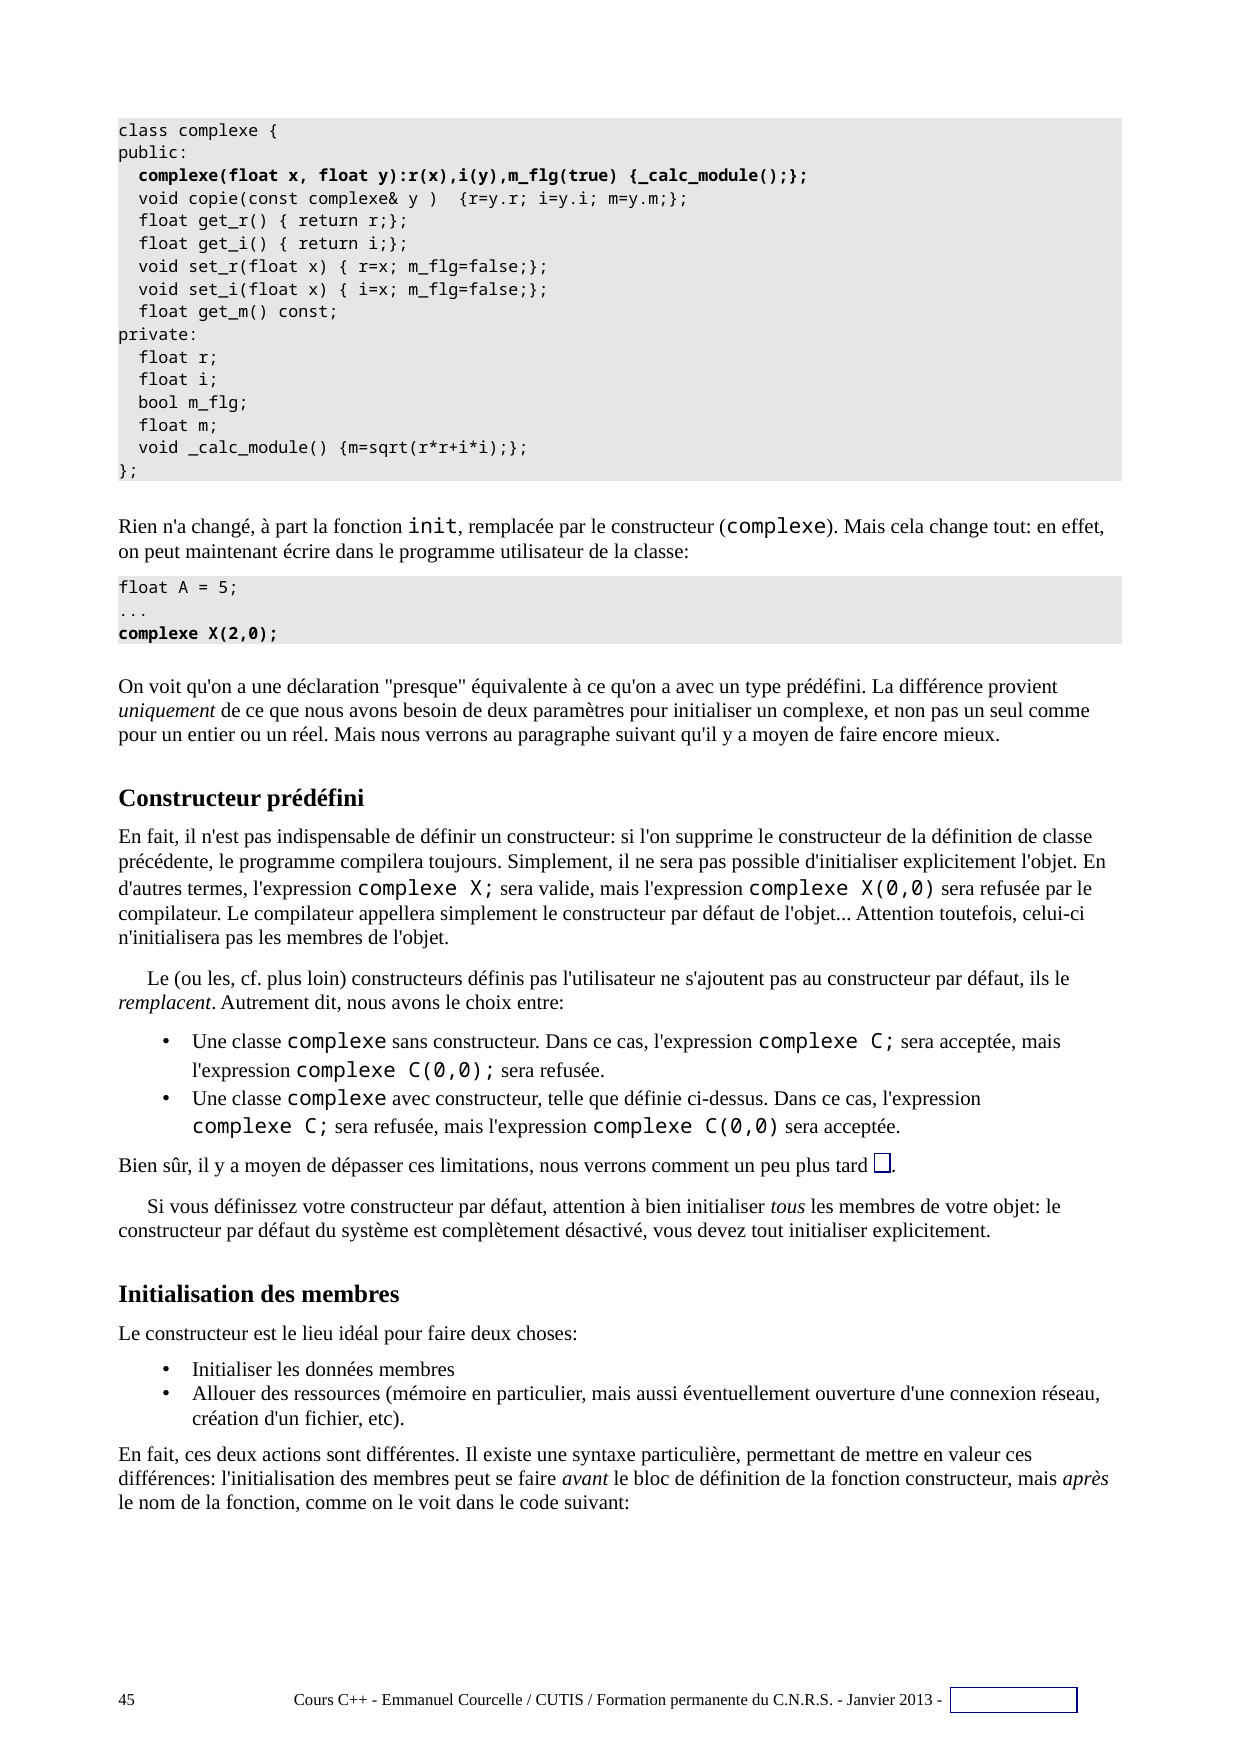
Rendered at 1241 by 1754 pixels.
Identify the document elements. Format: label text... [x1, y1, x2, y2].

text ... [118, 599, 1122, 621]
text Bien sûr, il y a moyen de dépasser ces limitations, nous verrons comment un peu plus tard . [118, 1152, 1122, 1177]
text Rien n'a changé, à part la fonction init, remplacée par le constructeur (complexe). Mais cela change tout: en effet, on peut maintenant écrire dans le programme utilisateur de la classe: [118, 511, 1122, 563]
text Si vous définissez votre constructeur par défaut, attention à bien initialiser tous les membres de votre objet: le constructeur par défaut du système est complètement désactivé, vous devez tout initialiser explicitement. [118, 1190, 1122, 1242]
text float i; [118, 368, 1122, 391]
text private: [118, 322, 1122, 345]
text public: [118, 141, 1122, 163]
text float m; [118, 413, 1122, 436]
text void _calc_module() {m=sqrt(r*r+i*i);}; [118, 436, 1122, 459]
text void set_i(float x) { i=x; m_flg=false;}; [118, 277, 1122, 300]
text En fait, il n'est pas indispensable de définir un constructeur: si l'on supprime le constructeur de la définition de classe précédente, le programme compilera toujours. Simplement, il ne sera pas possible d'initialiser explicitement l'objet. En d'autres termes, l'expression complexe X; sera valide, mais l'expression complexe X(0,0) sera refusée par le compilateur. Le compilateur appellera simplement le constructeur par défaut de l'objet... Attention toutefois, celui-ci n'initialisera pas les membres de l'objet. [118, 824, 1122, 949]
text Le (ou les, cf. plus loin) constructeurs définis pas l'utilisateur ne s'ajoutent pas au constructeur par défaut, ils le remplacent. Autrement dit, nous avons le choix entre: [118, 962, 1122, 1014]
text void copie(const complexe& y ) {r=y.r; i=y.i; m=y.m;}; [118, 186, 1122, 209]
text float get_r() { return r;}; [118, 209, 1122, 232]
text bool m_flg; [118, 391, 1122, 413]
subtitle Initialisation des membres [118, 1279, 1122, 1308]
list Une classe complexe sans constructeur. Dans ce cas, l'expression complexe C; sera acceptée, mais l'expression complexe C(0,0); sera refusée. [162, 1026, 1122, 1083]
text void set_r(float x) { r=x; m_flg=false;}; [118, 254, 1122, 277]
list Une classe complexe avec constructeur, telle que définie ci-dessus. Dans ce cas, l'expression complexe C; sera refusée, mais l'expression complexe C(0,0) sera acceptée. [162, 1083, 1122, 1140]
list Initialiser les données membres [162, 1357, 1122, 1381]
text float A = 5; [118, 576, 1122, 599]
text float get_i() { return i;}; [118, 232, 1122, 254]
subtitle Constructeur prédéfini [118, 783, 1122, 812]
text complexe(float x, float y):r(x),i(y),m_flg(true) {_calc_module();}; [118, 163, 1122, 186]
text On voit qu'on a une déclaration "presque" équivalente à ce qu'on a avec un type prédéfini. La différence provient uniquement de ce que nous avons besoin de deux paramètres pour initialiser un complexe, et non pas un seul comme pour un entier ou un réel. Mais nous verrons au paragraphe suivant qu'il y a moyen de faire encore mieux. [118, 673, 1122, 746]
text complexe X(2,0); [118, 621, 1122, 644]
text Le constructeur est le lieu idéal pour faire deux choses: [118, 1321, 1122, 1345]
text En fait, ces deux actions sont différentes. Il existe une syntaxe particulière, permettant de mettre en valeur ces différences: l'initialisation des membres peut se faire avant le bloc de définition de la fonction constructeur, mais après le nom de la fonction, comme on le voit dans le code suivant: [118, 1442, 1122, 1514]
text float r; [118, 345, 1122, 368]
text float get_m() const; [118, 300, 1122, 322]
list Allouer des ressources (mémoire en particulier, mais aussi éventuellement ouverture d'une connexion réseau, création d'un fichier, etc). [162, 1381, 1122, 1429]
text class complexe { [118, 118, 1122, 141]
text }; [118, 459, 1122, 481]
